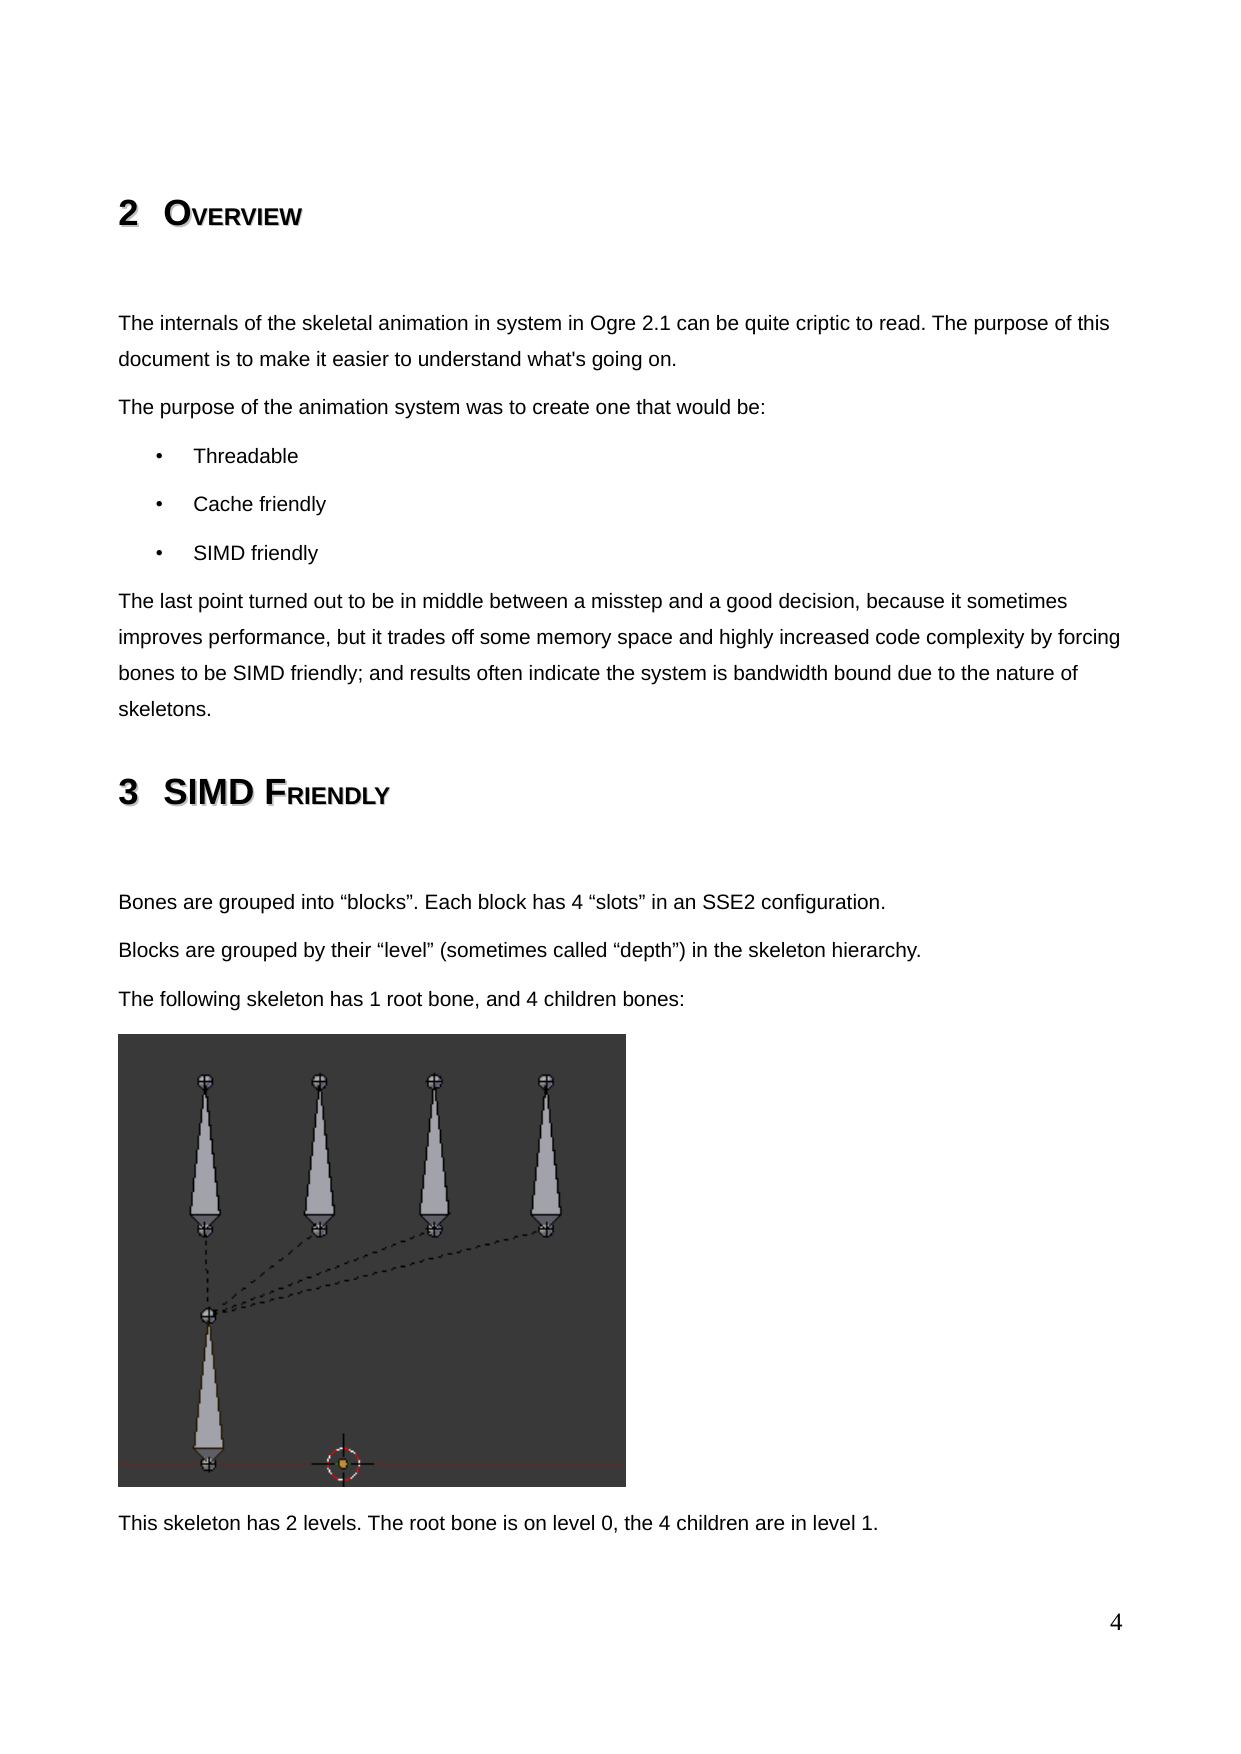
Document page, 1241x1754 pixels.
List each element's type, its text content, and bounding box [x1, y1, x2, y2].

subtitle SIMD Friendly [118, 770, 1122, 812]
text This skeleton has 2 levels. The root bone is on level 0, the 4 children are in level 1. [118, 1511, 1122, 1535]
list Cache friendly [156, 492, 1122, 516]
text Bones are grouped into “blocks”. Each block has 4 “slots” in an SSE2 configuration. [118, 889, 1122, 913]
list Threadable [156, 443, 1122, 468]
picture [118, 1034, 626, 1487]
text Blocks are grouped by their “level” (sometimes called “depth”) in the skeleton hierarchy. [118, 938, 1122, 962]
text The last point turned out to be in middle between a misstep and a good decision, because it sometimes improves performance, but it trades off some memory space and highly increased code complexity by forcing bones to be SIMD friendly; and results often indicate the system is bandwidth bound due to the nature of skeletons. [118, 589, 1122, 721]
text The following skeleton has 1 root bone, and 4 children bones: [118, 986, 1122, 1010]
text The purpose of the animation system was to create one that would be: [118, 395, 1122, 419]
subtitle Overview [118, 191, 1122, 233]
list SIMD friendly [156, 541, 1122, 565]
text The internals of the skeletal animation in system in Ogre 2.1 can be quite criptic to read. The purpose of this document is to make it easier to understand what's going on. [118, 311, 1122, 371]
